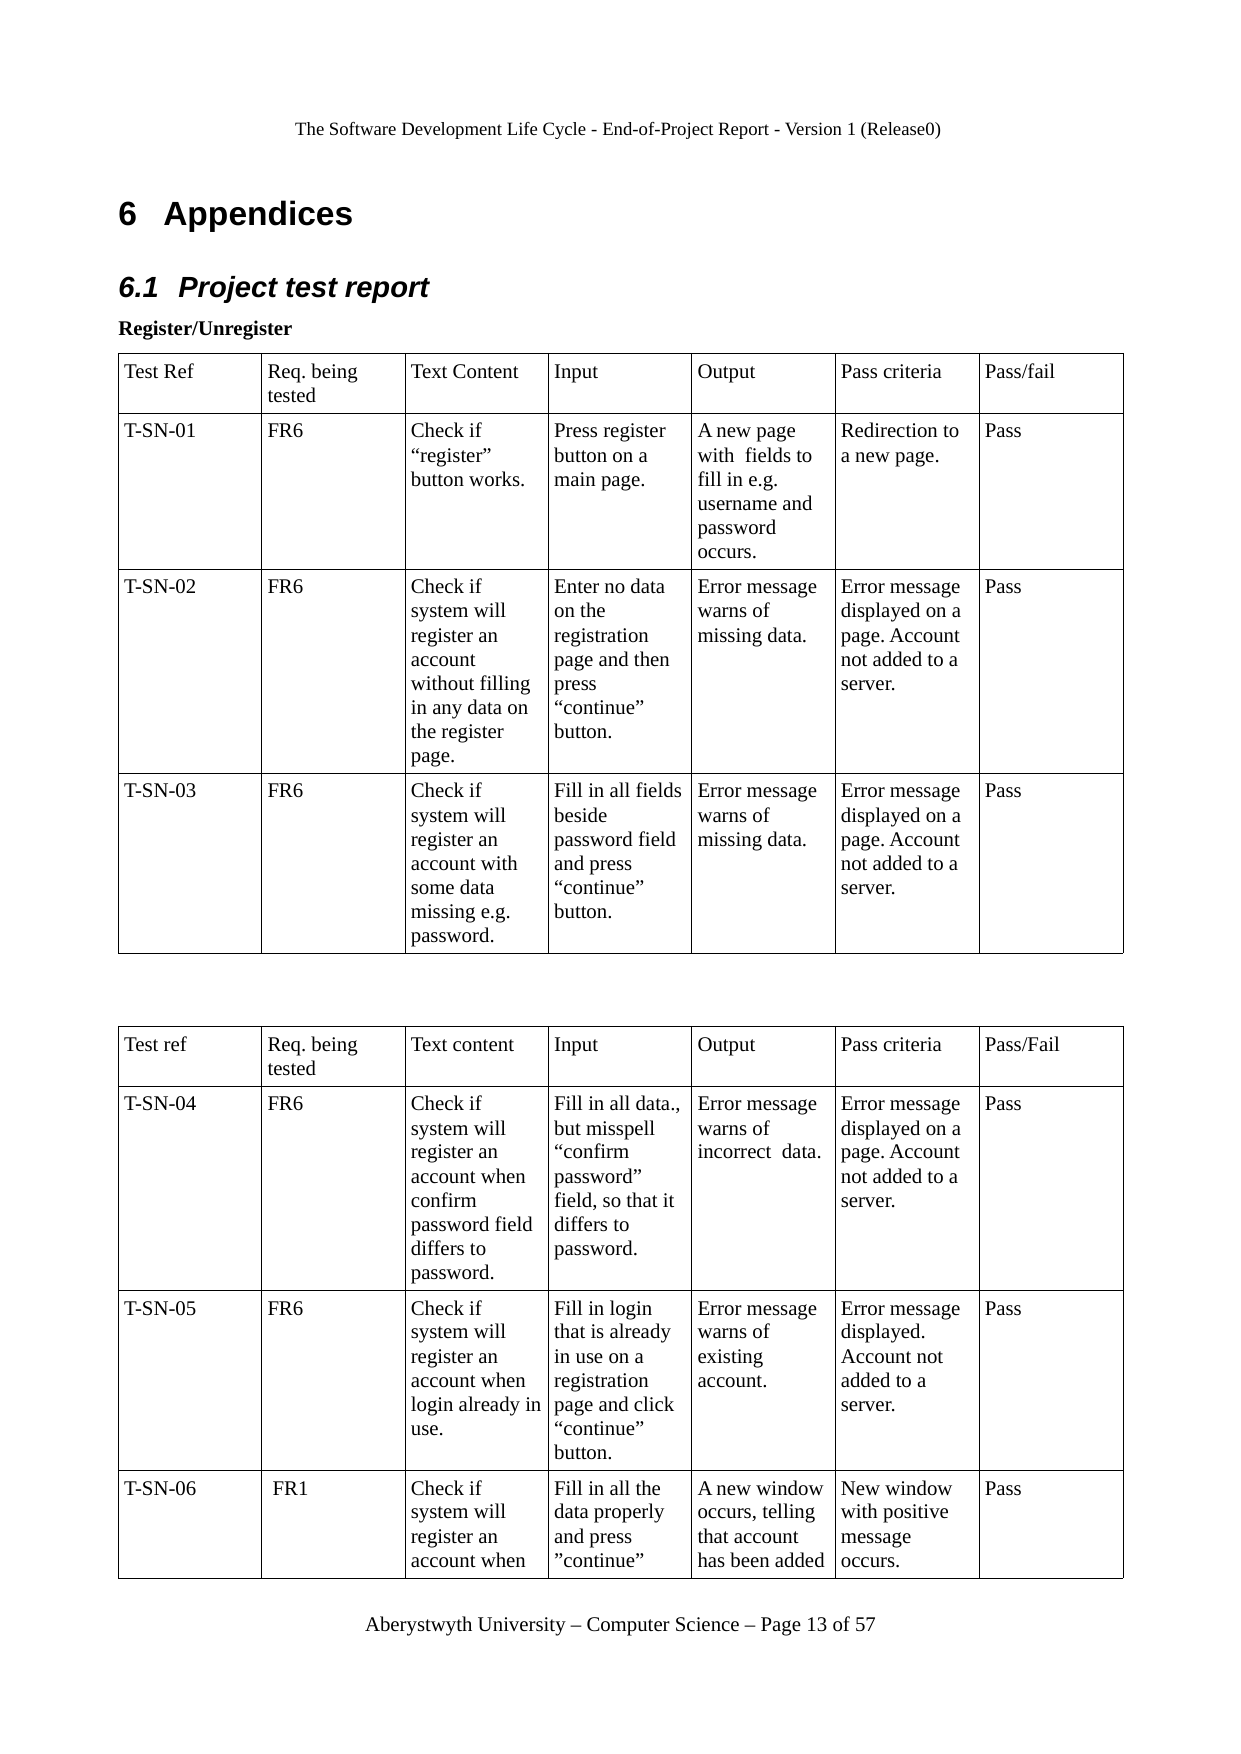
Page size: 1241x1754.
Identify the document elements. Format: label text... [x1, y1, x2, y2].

table_header Input [549, 354, 691, 413]
table_cell Check if system will register an account with some data missing e.g. password. [406, 774, 548, 953]
table_cell Enter no data on the registration page and then press “continue” button. [549, 570, 691, 773]
table_header Req. being tested [262, 1027, 405, 1086]
table_cell Error message warns of incorrect data. [692, 1087, 835, 1289]
table_cell T-SN-03 [119, 774, 261, 953]
table_header Output [692, 1027, 835, 1086]
table_cell Error message displayed. Account not added to a server. [836, 1291, 979, 1469]
table_cell FR6 [262, 1087, 405, 1289]
table_cell Error message warns of missing data. [692, 570, 835, 773]
table_cell Check if system will register an account when login already in use. [406, 1291, 548, 1469]
table_header Text content [406, 1027, 548, 1086]
table_cell A new page with fields to fill in e.g. username and password occurs. [692, 414, 835, 568]
table_header Test Ref [119, 354, 261, 413]
table_cell Check if system will register an account without filling in any data on the register page. [406, 570, 548, 773]
subtitle Appendices [118, 194, 1122, 233]
table_cell T-SN-04 [119, 1087, 261, 1289]
table_cell Pass [980, 774, 1123, 953]
table_cell Fill in login that is already in use on a registration page and click “continue” button. [549, 1291, 691, 1469]
table_cell Fill in all data., but misspell “confirm password” field, so that it differs to password. [549, 1087, 691, 1289]
table_cell Press register button on a main page. [549, 414, 691, 568]
table_cell Check if system will register an account when confirm password field differs to password. [406, 1087, 548, 1289]
table_header Pass/fail [980, 354, 1123, 413]
table_header Pass/Fail [980, 1027, 1123, 1086]
table_cell Error message displayed on a page. Account not added to a server. [836, 774, 979, 953]
table_cell Pass [980, 1087, 1123, 1289]
table_cell Fill in all fields beside password field and press “continue” button. [549, 774, 691, 953]
table_cell Check if “register” button works. [406, 414, 548, 568]
table_cell Error message warns of missing data. [692, 774, 835, 953]
table_cell Pass [980, 1471, 1123, 1577]
table_header Output [692, 354, 835, 413]
text Register/Unregister [118, 316, 1122, 340]
table_cell FR6 [262, 570, 405, 773]
table_header Pass criteria [836, 354, 979, 413]
table_cell T-SN-06 [119, 1471, 261, 1577]
table_cell Fill in all the data properly and press ”continue” [549, 1471, 691, 1577]
table_cell T-SN-05 [119, 1291, 261, 1469]
table_header Text Content [406, 354, 548, 413]
table_cell T-SN-02 [119, 570, 261, 773]
table_header Req. being tested [262, 354, 405, 413]
table_cell Pass [980, 570, 1123, 773]
table_cell FR6 [262, 774, 405, 953]
table_cell FR6 [262, 1291, 405, 1469]
table_cell Pass [980, 1291, 1123, 1469]
table_cell FR6 [262, 414, 405, 568]
table_cell Redirection to a new page. [836, 414, 979, 568]
table_cell FR1 [262, 1471, 405, 1577]
table_cell Error message displayed on a page. Account not added to a server. [836, 1087, 979, 1289]
table_cell Check if system will register an account when [406, 1471, 548, 1577]
table_cell New window with positive message occurs. [836, 1471, 979, 1577]
table_cell A new window occurs, telling that account has been added [692, 1471, 835, 1577]
table_cell T-SN-01 [119, 414, 261, 568]
table_header Input [549, 1027, 691, 1086]
table_cell Error message warns of existing account. [692, 1291, 835, 1469]
table_header Pass criteria [836, 1027, 979, 1086]
table_cell Pass [980, 414, 1123, 568]
table_header Test ref [119, 1027, 261, 1086]
table_cell Error message displayed on a page. Account not added to a server. [836, 570, 979, 773]
subtitle Project test report [118, 270, 1122, 304]
